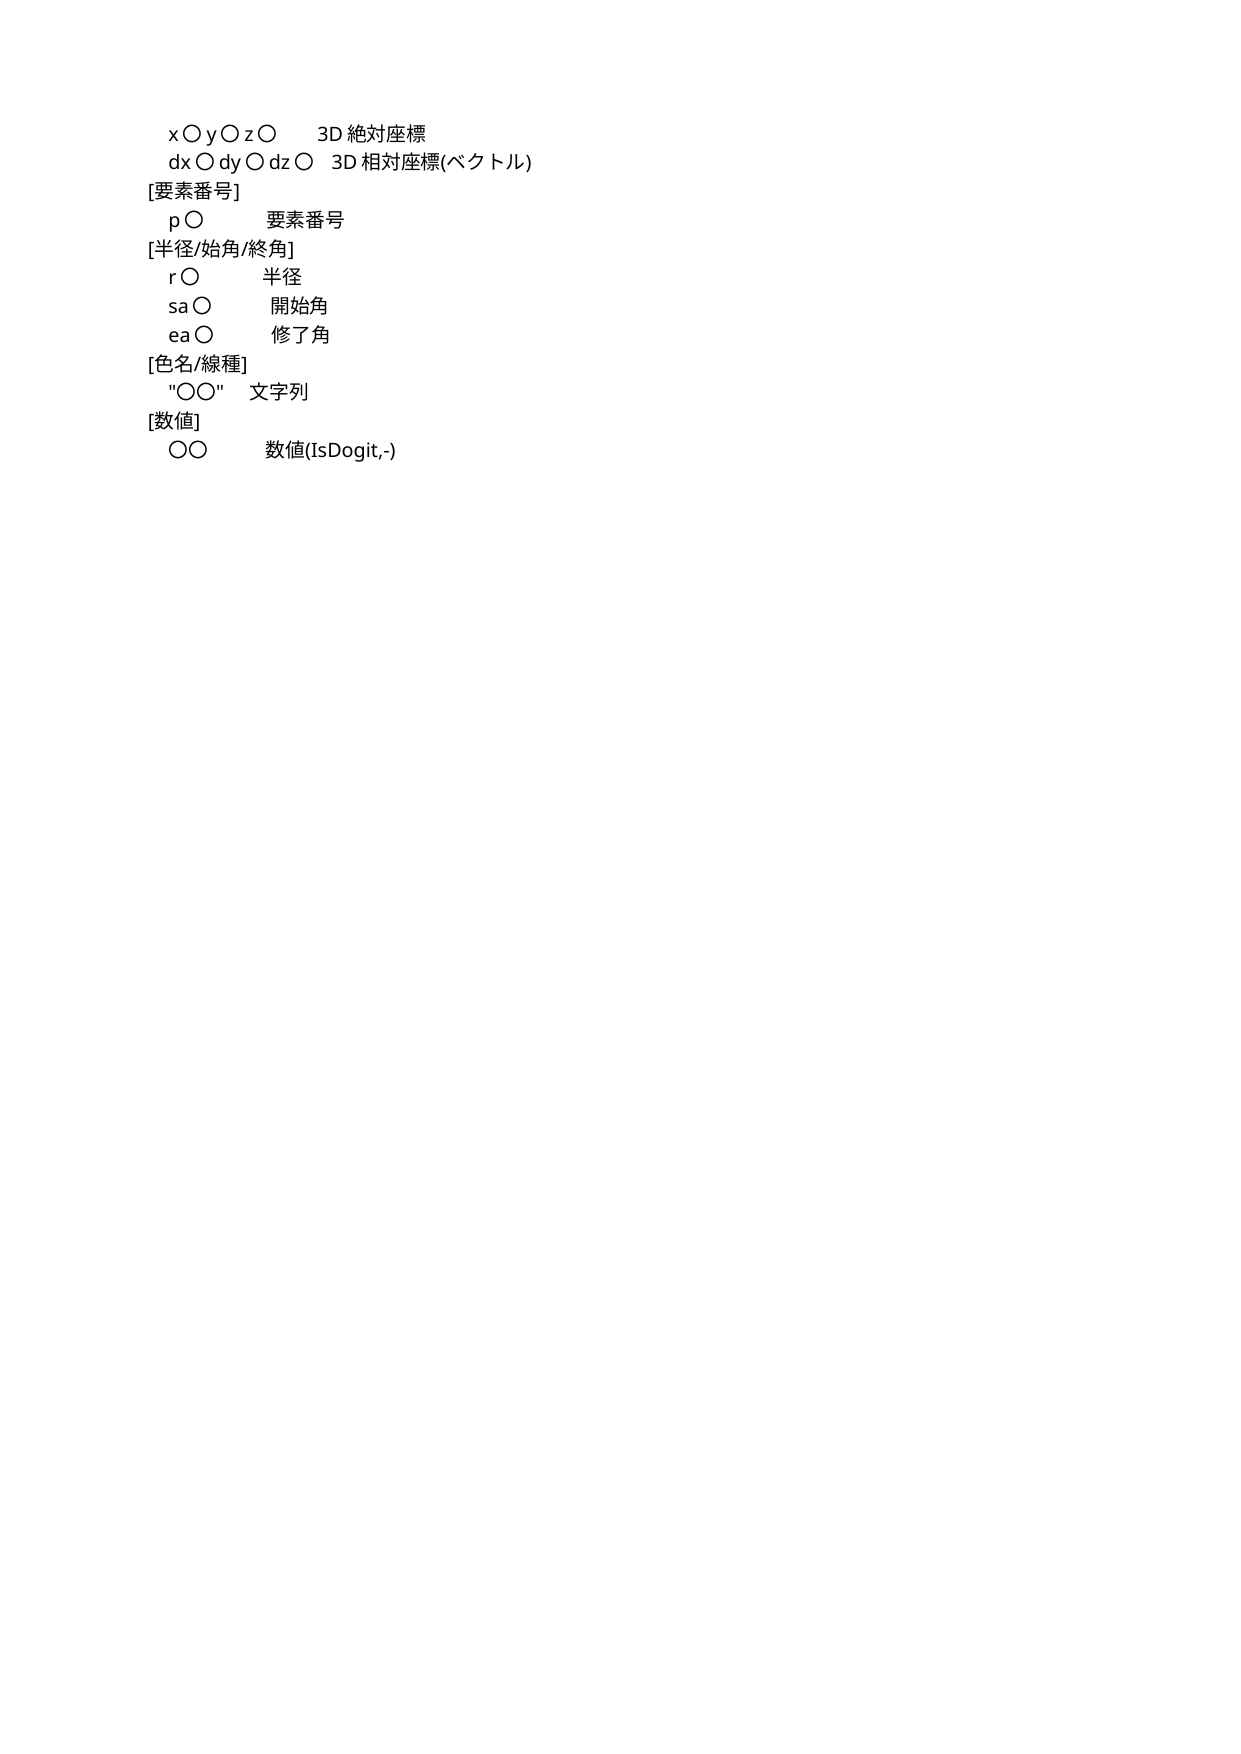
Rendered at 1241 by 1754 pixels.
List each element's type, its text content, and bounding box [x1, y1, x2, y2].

text "〇〇" 文字列 [148, 377, 1122, 406]
text [数値] [148, 406, 1122, 434]
text 〇〇 数値(IsDogit,-) [148, 434, 1122, 463]
text r〇 半径 [148, 262, 1122, 291]
text [要素番号] [148, 176, 1122, 204]
text ea〇 修了角 [148, 319, 1122, 348]
text sa〇 開始角 [148, 291, 1122, 319]
text dx〇dy〇dz〇 3D相対座標(ベクトル) [148, 147, 1122, 176]
text [色名/線種] [148, 348, 1122, 377]
text [半径/始角/終角] [148, 233, 1122, 262]
text x〇y〇z〇 3D絶対座標 [148, 118, 1122, 147]
text p〇 要素番号 [148, 204, 1122, 233]
